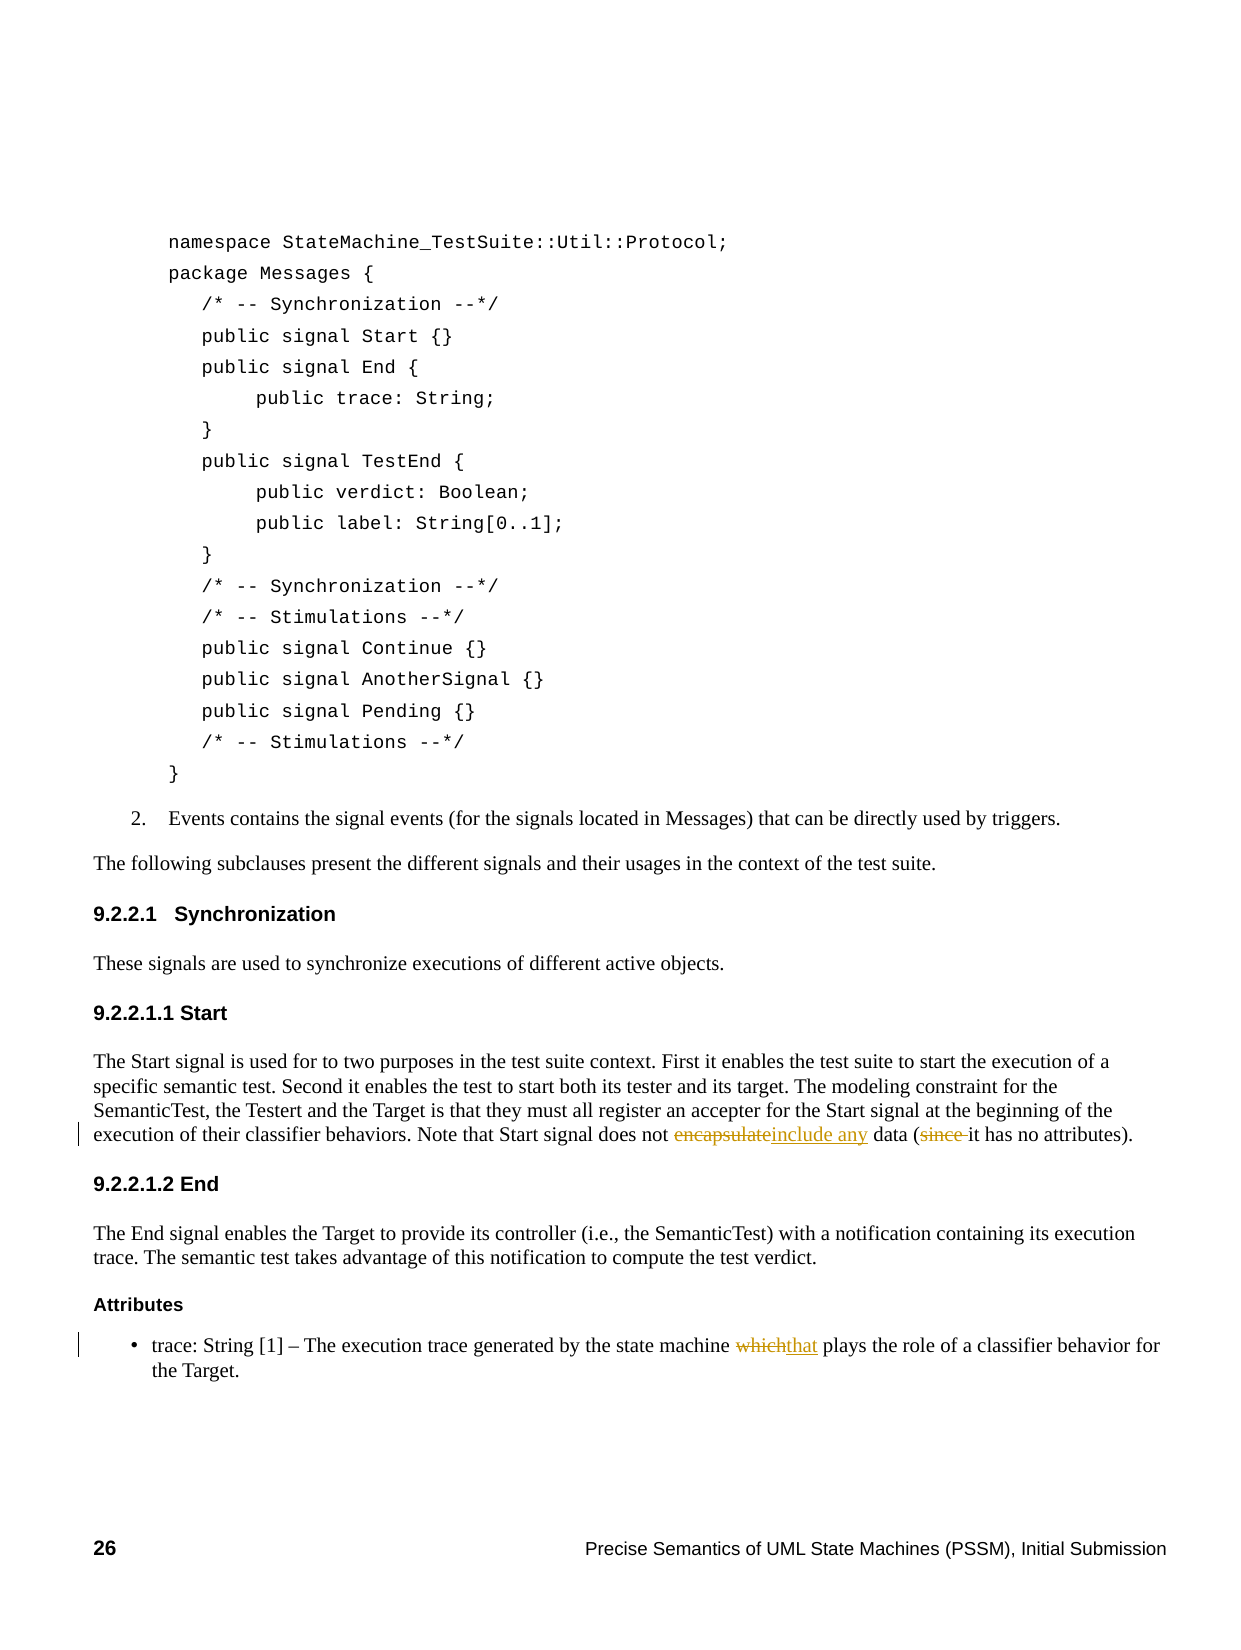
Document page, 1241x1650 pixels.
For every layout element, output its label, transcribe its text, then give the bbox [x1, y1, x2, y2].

subtitle Synchronization [93, 900, 1164, 925]
text /* -- Stimulations --*/ [168, 606, 1164, 629]
text public signal AnotherSignal {} [168, 668, 1164, 691]
text public signal TestEnd { [168, 450, 1164, 473]
subtitle End [93, 1171, 1164, 1196]
text public signal Continue {} [168, 637, 1164, 660]
text } [168, 762, 1164, 785]
text } [168, 543, 1164, 566]
text /* -- Stimulations --*/ [168, 731, 1164, 754]
text package Messages { [168, 262, 1164, 285]
text namespace StateMachine_TestSuite::Util::Protocol; [168, 231, 1164, 254]
text The End signal enables the Target to provide its controller (i.e., the SemanticTest) with a notification containing its execution trace. The semantic test takes advantage of this notification to compute the test verdict. [93, 1221, 1164, 1269]
subtitle Attributes [93, 1294, 1164, 1315]
list trace: String [1] – The execution trace generated by the state machine that plays the role of a classifier behavior for the Target. [131, 1332, 1164, 1382]
text public trace: String; [168, 387, 1164, 410]
text public signal Start {} [168, 325, 1164, 348]
text /* -- Synchronization --*/ [168, 575, 1164, 598]
list Events contains the signal events (for the signals located in Messages) that can be directly used by triggers. [131, 806, 1164, 830]
text The Start signal is used for to two purposes in the test suite context. First it enables the test suite to start the execution of a specific semantic test. Second it enables the test to start both its tester and its target. The modeling constraint for the SemanticTest, the Testert and the Target is that they must all register an accepter for the Start signal at the beginning of the execution of their classifier behaviors. Note that Start signal does not include any data (it has no attributes). [93, 1049, 1164, 1146]
text public label: String[0..1]; [168, 512, 1164, 535]
text These signals are used to synchronize executions of different active objects. [93, 950, 1164, 974]
text /* -- Synchronization --*/ [168, 293, 1164, 316]
text } [168, 418, 1164, 441]
text The following subclauses present the different signals and their usages in the context of the test suite. [93, 851, 1164, 875]
subtitle Start [93, 999, 1164, 1024]
text public signal End { [168, 356, 1164, 379]
text public signal Pending {} [168, 700, 1164, 723]
text public verdict: Boolean; [168, 481, 1164, 504]
